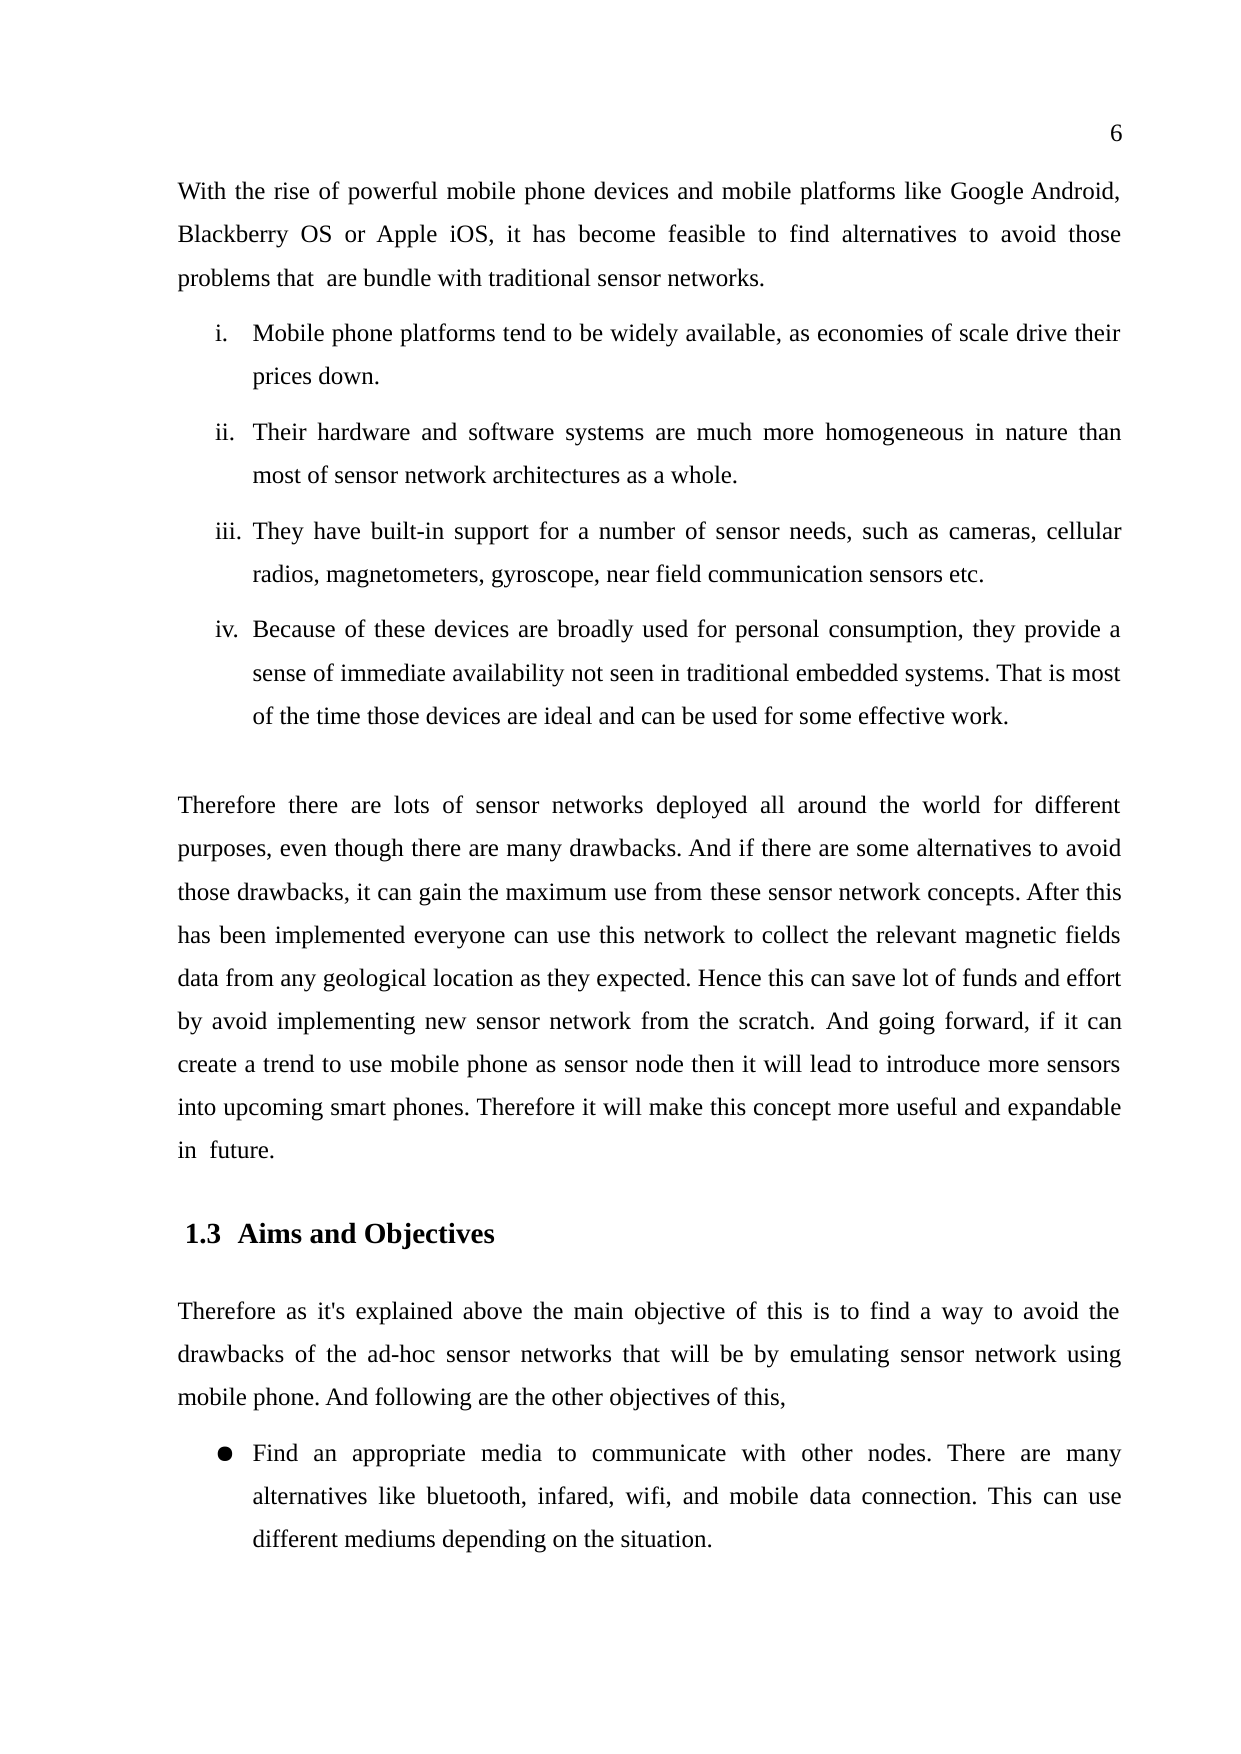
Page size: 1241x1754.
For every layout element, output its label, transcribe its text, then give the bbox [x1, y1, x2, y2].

text Therefore as it's explained above the main objective of this is to find a way to avoid the drawbacks of the ad-hoc sensor networks that will be by emulating sensor network using mobile phone. And following are the other objectives of this, [177, 1296, 1122, 1411]
text Therefore there are lots of sensor networks deployed all around the world for different purposes, even though there are many drawbacks. And if there are some alternatives to avoid those drawbacks, it can gain the maximum use from these sensor network concepts. After this has been implemented everyone can use this network to collect the relevant magnetic fields data from any geological location as they expected. Hence this can save lot of funds and effort by avoid implementing new sensor network from the scratch. And going forward, if it can create a trend to use mobile phone as sensor node then it will lead to introduce more sensors into upcoming smart phones. Therefore it will make this concept more useful and expandable in future. [177, 790, 1122, 1164]
list Their hardware and software systems are much more homogeneous in nature than most of sensor network architectures as a whole. [215, 417, 1122, 489]
list Because of these devices are broadly used for personal consumption, they provide a sense of immediate availability not seen in traditional embedded systems. That is most of the time those devices are ideal and can be used for some effective work. [215, 614, 1122, 729]
subtitle Aims and Objectives [177, 1216, 1122, 1249]
list They have built-in support for a number of sensor needs, such as cameras, cellular radios, magnetometers, gyroscope, near field communication sensors etc. [215, 516, 1122, 588]
list Mobile phone platforms tend to be widely available, as economies of scale drive their prices down. [215, 318, 1122, 390]
list Find an appropriate media to communicate with other nodes. There are many alternatives like bluetooth, infared, wifi, and mobile data connection. This can use different mediums depending on the situation. [215, 1438, 1122, 1553]
text With the rise of powerful mobile phone devices and mobile platforms like Google Android, Blackberry OS or Apple iOS, it has become feasible to find alternatives to avoid those problems that are bundle with traditional sensor networks. [177, 176, 1122, 291]
